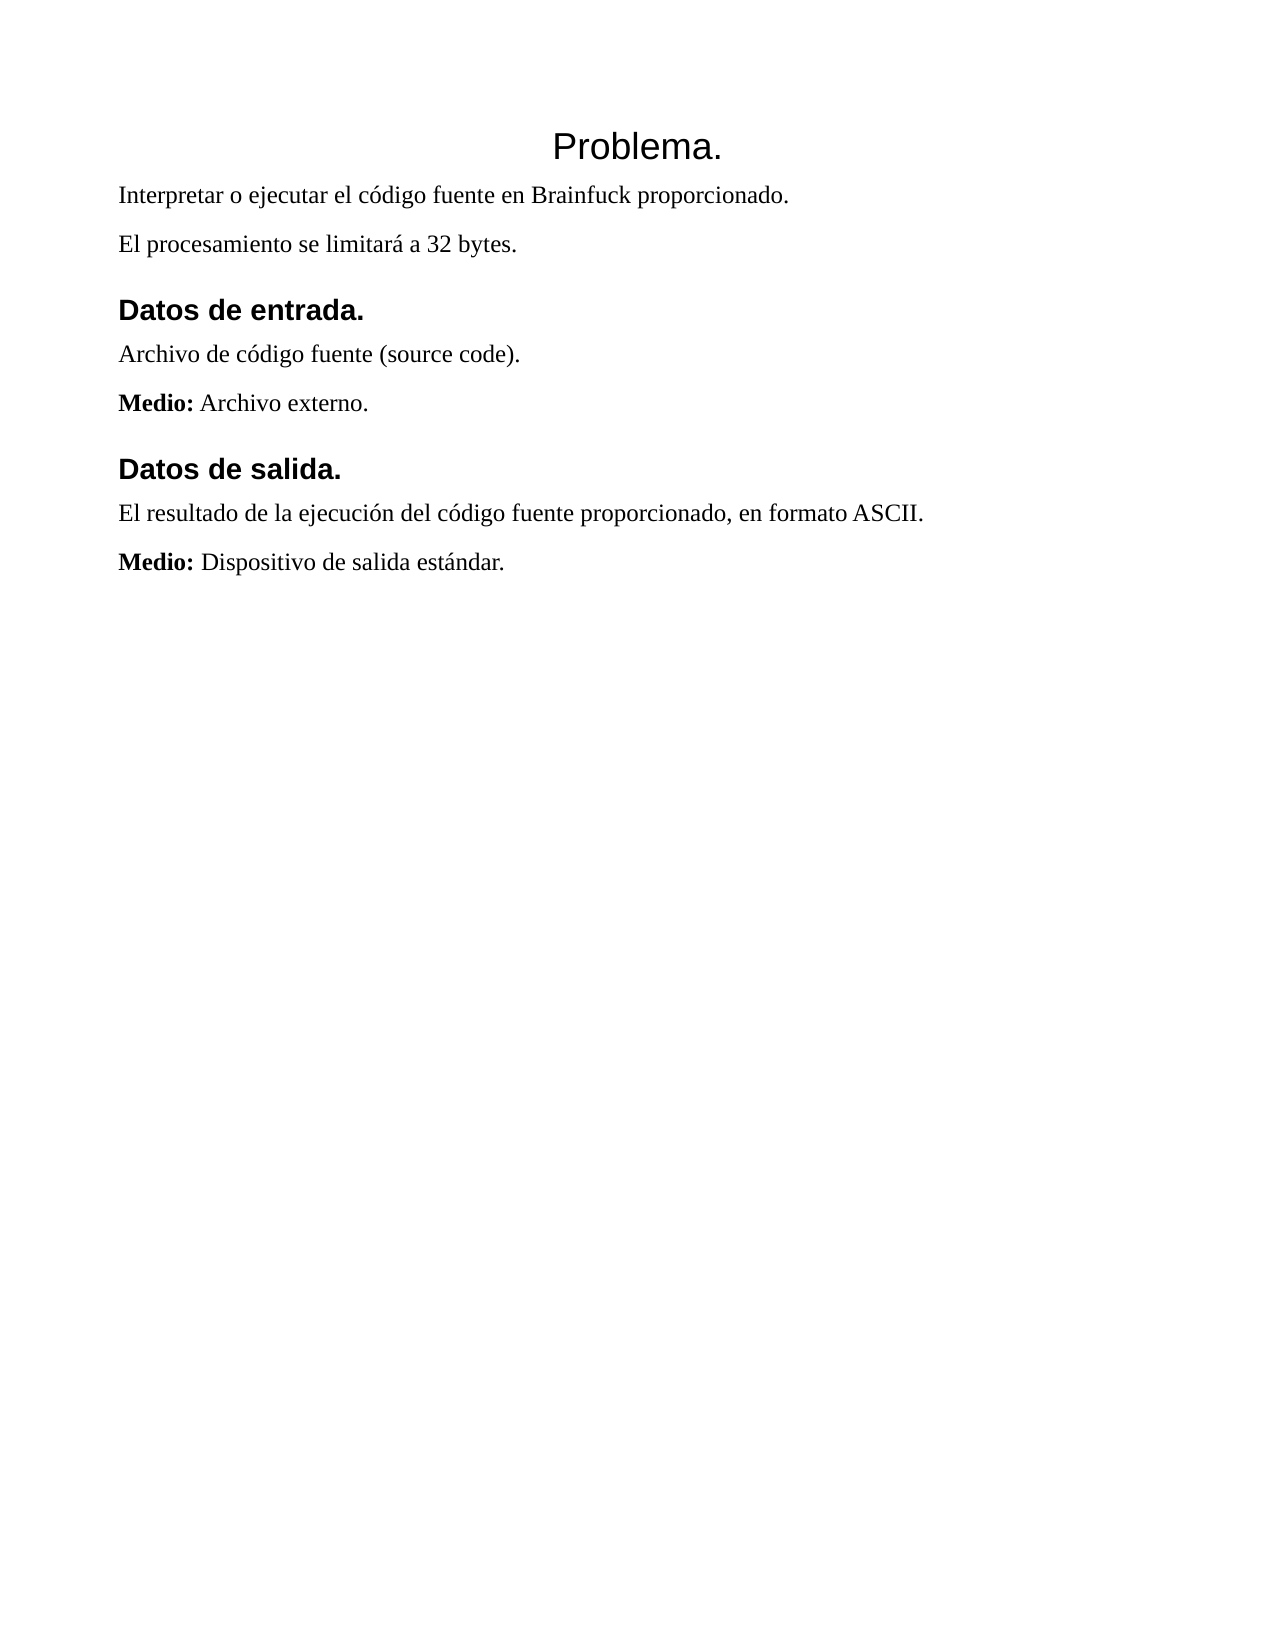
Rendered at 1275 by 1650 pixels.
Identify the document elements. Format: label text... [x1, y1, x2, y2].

subtitle Datos de salida. [118, 452, 1157, 485]
text El resultado de la ejecución del código fuente proporcionado, en formato ASCII. [118, 498, 1157, 527]
text El procesamiento se limitará a 32 bytes. [118, 229, 1157, 258]
subtitle Datos de entrada. [118, 293, 1157, 326]
text Interpretar o ejecutar el código fuente en Brainfuck proporcionado. [118, 180, 1157, 209]
subtitle Problema. [118, 124, 1157, 167]
text Archivo de código fuente (source code). [118, 339, 1157, 368]
text Medio: Dispositivo de salida estándar. [118, 547, 1157, 576]
text Medio: Archivo externo. [118, 388, 1157, 417]
